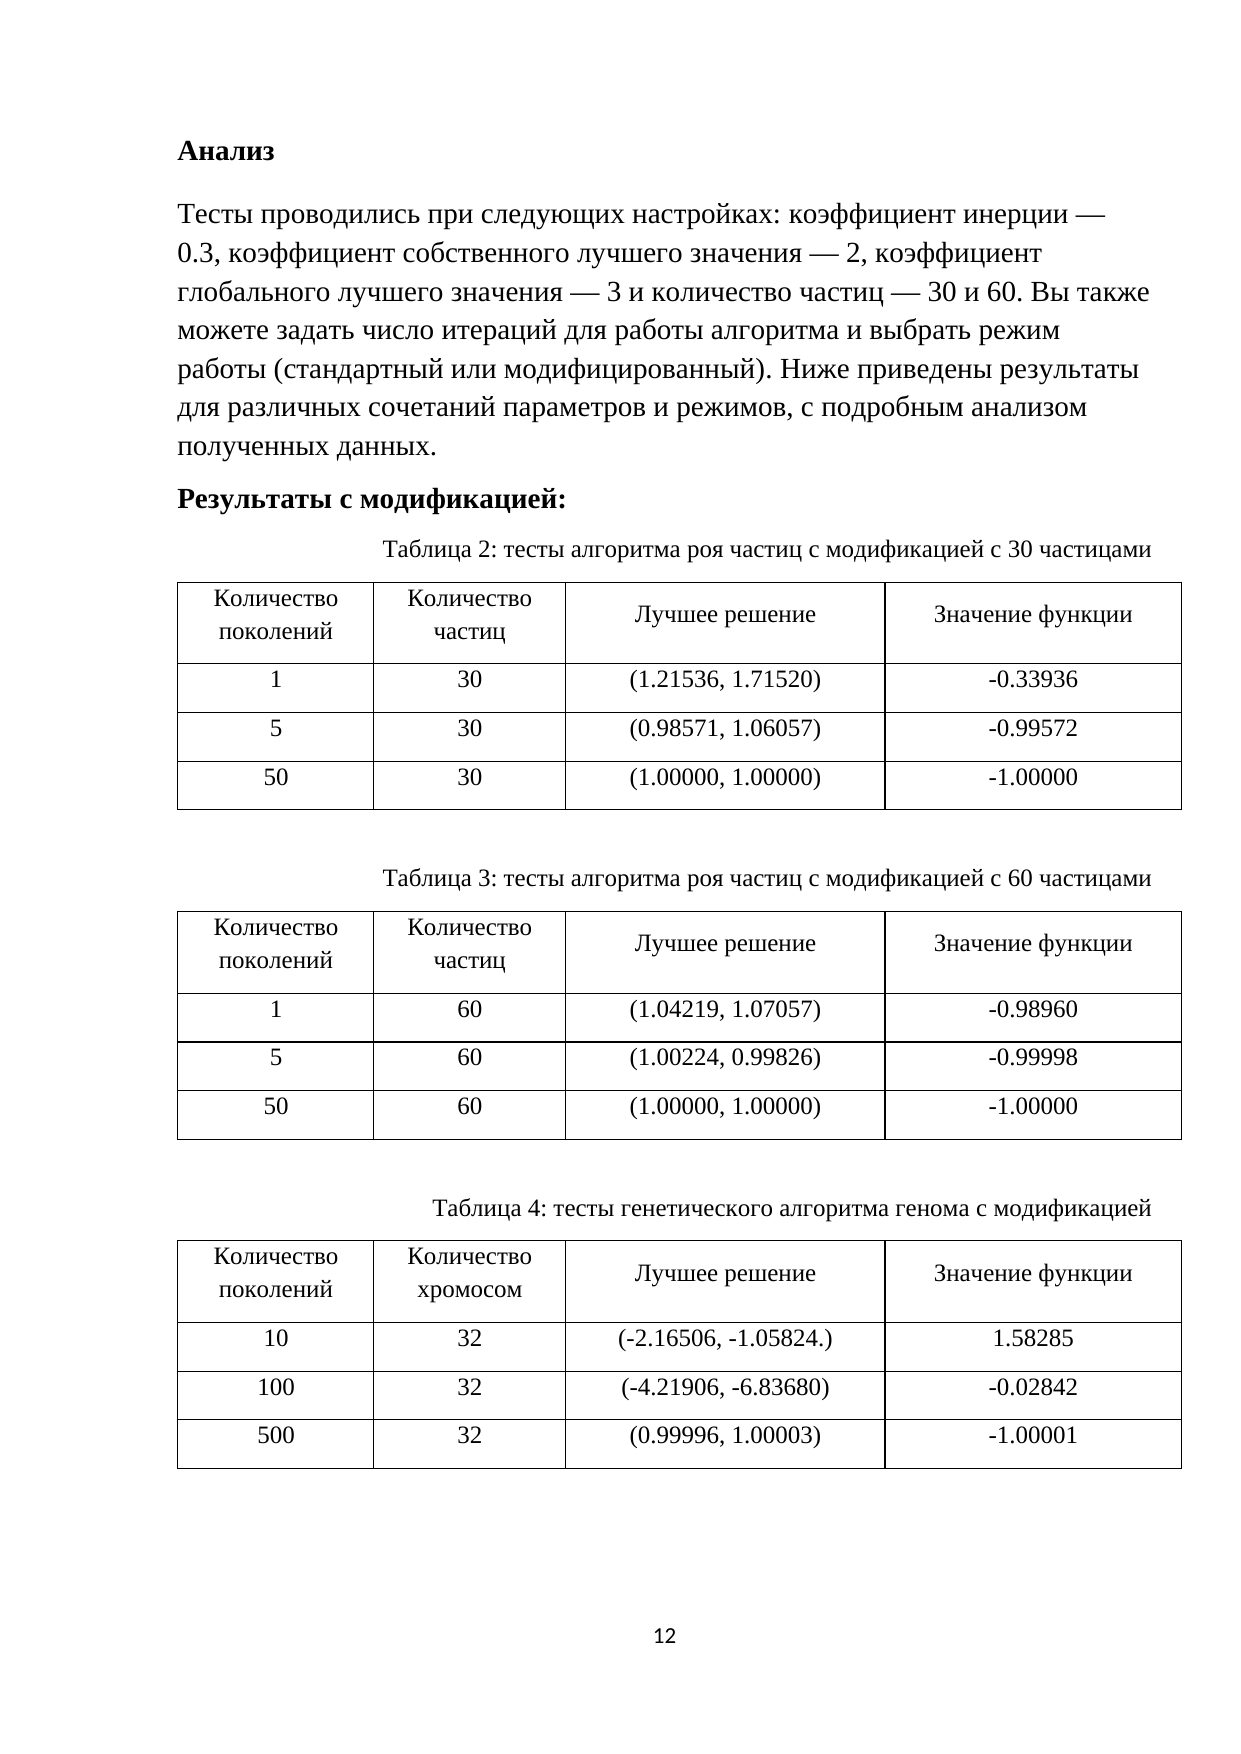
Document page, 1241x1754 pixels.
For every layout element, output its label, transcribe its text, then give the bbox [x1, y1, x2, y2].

table_cell 1.58285 [886, 1323, 1181, 1371]
table_header Значение функции [886, 1241, 1181, 1322]
table_header Лучшее решение [566, 1241, 884, 1322]
table_cell (0.98571, 1.06057) [566, 713, 884, 761]
table_cell 5 [178, 1043, 373, 1090]
table_cell 32 [374, 1420, 565, 1468]
table_cell (1.04219, 1.07057) [566, 994, 884, 1041]
table_cell 60 [374, 994, 565, 1041]
table_cell 100 [178, 1372, 373, 1419]
table_cell (0.99996, 1.00003) [566, 1420, 884, 1468]
table_cell 60 [374, 1091, 565, 1139]
table_cell 5 [178, 713, 373, 761]
table_header Количество поколений [178, 583, 373, 663]
table_cell (1.00224, 0.99826) [566, 1043, 884, 1090]
table_cell 30 [374, 762, 565, 809]
table_header Количество хромосом [374, 1241, 565, 1322]
table_cell 32 [374, 1323, 565, 1371]
text Таблица 2: тесты алгоритма роя частиц с модификацией с 30 частицами [177, 534, 1152, 563]
table_cell -0.33936 [886, 664, 1181, 712]
text Таблица 3: тесты алгоритма роя частиц с модификацией с 60 частицами [177, 863, 1152, 892]
table_cell 50 [178, 1091, 373, 1139]
subtitle Анализ [177, 133, 1152, 167]
table_cell (1.00000, 1.00000) [566, 762, 884, 809]
text Тесты проводились при следующих настройках: коэффициент инерции — 0.3, коэффициент собственного лучшего значения — 2, коэффициент глобального лучшего значения — 3 и количество частиц — 30 и 60. Вы также можете задать число итераций для работы алгоритма и выбрать режим работы (стандартный или модифицированный). Ниже приведены результаты для различных сочетаний параметров и режимов, с подробным анализом полученных данных. [177, 197, 1152, 461]
table_cell -1.00000 [886, 762, 1181, 809]
table_header Значение функции [886, 912, 1181, 993]
table_cell 1 [178, 664, 373, 712]
table_cell 30 [374, 713, 565, 761]
table_cell (-4.21906, -6.83680) [566, 1372, 884, 1419]
table_cell 500 [178, 1420, 373, 1468]
table_header Значение функции [886, 583, 1181, 663]
table_header Лучшее решение [566, 912, 884, 993]
table_cell 32 [374, 1372, 565, 1419]
table_header Количество поколений [178, 912, 373, 993]
table_cell (-2.16506, -1.05824.) [566, 1323, 884, 1371]
text Результаты с модификацией: [177, 481, 1152, 514]
table_cell -0.99998 [886, 1043, 1181, 1090]
table_header Количество поколений [178, 1241, 373, 1322]
table_cell (1.21536, 1.71520) [566, 664, 884, 712]
table_cell -1.00000 [886, 1091, 1181, 1139]
table_cell -1.00001 [886, 1420, 1181, 1468]
table_header Количество частиц [374, 912, 565, 993]
table_cell -0.99572 [886, 713, 1181, 761]
table_cell 50 [178, 762, 373, 809]
table_header Лучшее решение [566, 583, 884, 663]
table_header Количество частиц [374, 583, 565, 663]
table_cell 30 [374, 664, 565, 712]
table_cell 10 [178, 1323, 373, 1371]
table_cell -0.02842 [886, 1372, 1181, 1419]
text Таблица 4: тесты генетического алгоритма генома с модификацией [177, 1193, 1152, 1222]
table_cell -0.98960 [886, 994, 1181, 1041]
table_cell 1 [178, 994, 373, 1041]
table_cell 60 [374, 1043, 565, 1090]
table_cell (1.00000, 1.00000) [566, 1091, 884, 1139]
